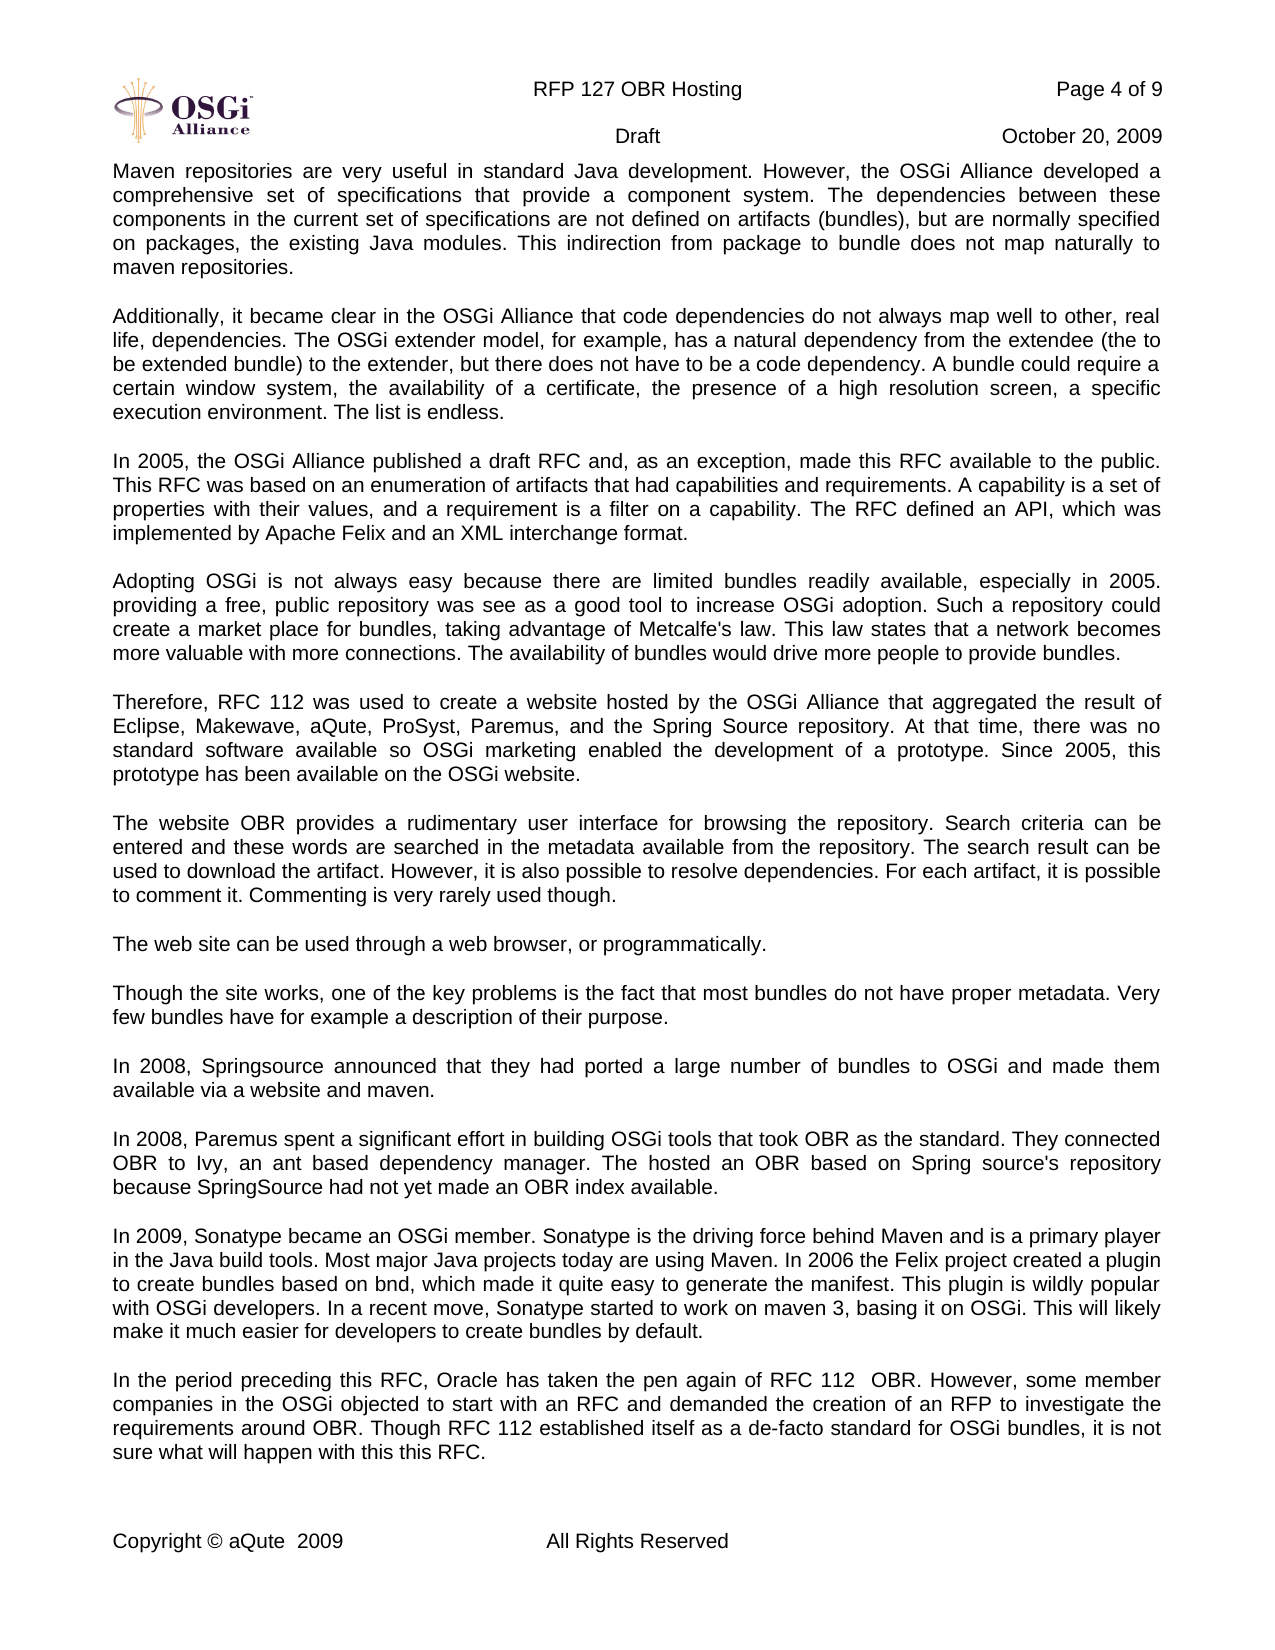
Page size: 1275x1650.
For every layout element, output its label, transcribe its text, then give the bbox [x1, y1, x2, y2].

text Maven repositories are very useful in standard Java development. However, the OSGi Alliance developed a comprehensive set of specifications that provide a component system. The dependencies between these components in the current set of specifications are not defined on artifacts (bundles), but are normally specified on packages, the existing Java modules. This indirection from package to bundle does not map naturally to maven repositories. [112, 159, 1162, 279]
text In 2008, Springsource announced that they had ported a large number of bundles to OSGi and made them available via a website and maven. [112, 1054, 1162, 1102]
text In 2008, Paremus spent a significant effort in building OSGi tools that took OBR as the standard. They connected OBR to Ivy, an ant based dependency manager. The hosted an OBR based on Spring source's repository because SpringSource had not yet made an OBR index available. [112, 1127, 1162, 1198]
picture [114, 78, 254, 143]
text Therefore, RFC 112 was used to create a website hosted by the OSGi Alliance that aggregated the result of Eclipse, Makewave, aQute, ProSyst, Paremus, and the Spring Source repository. At that time, there was no standard software available so OSGi marketing enabled the development of a prototype. Since 2005, this prototype has been available on the OSGi website. [112, 690, 1162, 786]
text Additionally, it became clear in the OSGi Alliance that code dependencies do not always map well to other, real life, dependencies. The OSGi extender model, for example, has a natural dependency from the extendee (the to be extended bundle) to the extender, but there does not have to be a code dependency. A bundle could require a certain window system, the availability of a certificate, the presence of a high resolution screen, a specific execution environment. The list is endless. [112, 304, 1162, 423]
text The web site can be used through a web browser, or programmatically. [112, 932, 1162, 956]
text In 2005, the OSGi Alliance published a draft RFC and, as an exception, made this RFC available to the public. This RFC was based on an enumeration of artifacts that had capabilities and requirements. A capability is a set of properties with their values, and a requirement is a filter on a capability. The RFC defined an API, which was implemented by Apache Felix and an XML interchange format. [112, 448, 1162, 544]
text The website OBR provides a rudimentary user interface for browsing the repository. Search criteria can be entered and these words are searched in the metadata available from the repository. The search result can be used to download the artifact. However, it is also possible to resolve dependencies. For each artifact, it is possible to comment it. Commenting is very rarely used though. [112, 811, 1162, 907]
text Though the site works, one of the key problems is the fact that most bundles do not have proper metadata. Very few bundles have for example a description of their purpose. [112, 981, 1162, 1029]
text In 2009, Sonatype became an OSGi member. Sonatype is the driving force behind Maven and is a primary player in the Java build tools. Most major Java projects today are using Maven. In 2006 the Felix project created a plugin to create bundles based on bnd, which made it quite easy to generate the manifest. This plugin is wildly popular with OSGi developers. In a recent move, Sonatype started to work on maven 3, basing it on OSGi. This will likely make it much easier for developers to create bundles by default. [112, 1223, 1162, 1343]
text Adopting OSGi is not always easy because there are limited bundles readily available, especially in 2005. providing a free, public repository was see as a good tool to increase OSGi adoption. Such a repository could create a market place for bundles, taking advantage of Metcalfe's law. This law states that a network becomes more valuable with more connections. The availability of bundles would drive more people to provide bundles. [112, 569, 1162, 665]
text In the period preceding this RFC, Oracle has taken the pen again of RFC 112 OBR. However, some member companies in the OSGi objected to start with an RFC and demanded the creation of an RFP to investigate the requirements around OBR. Though RFC 112 established itself as a de-facto standard for OSGi bundles, it is not sure what will happen with this this RFC. [112, 1368, 1162, 1464]
